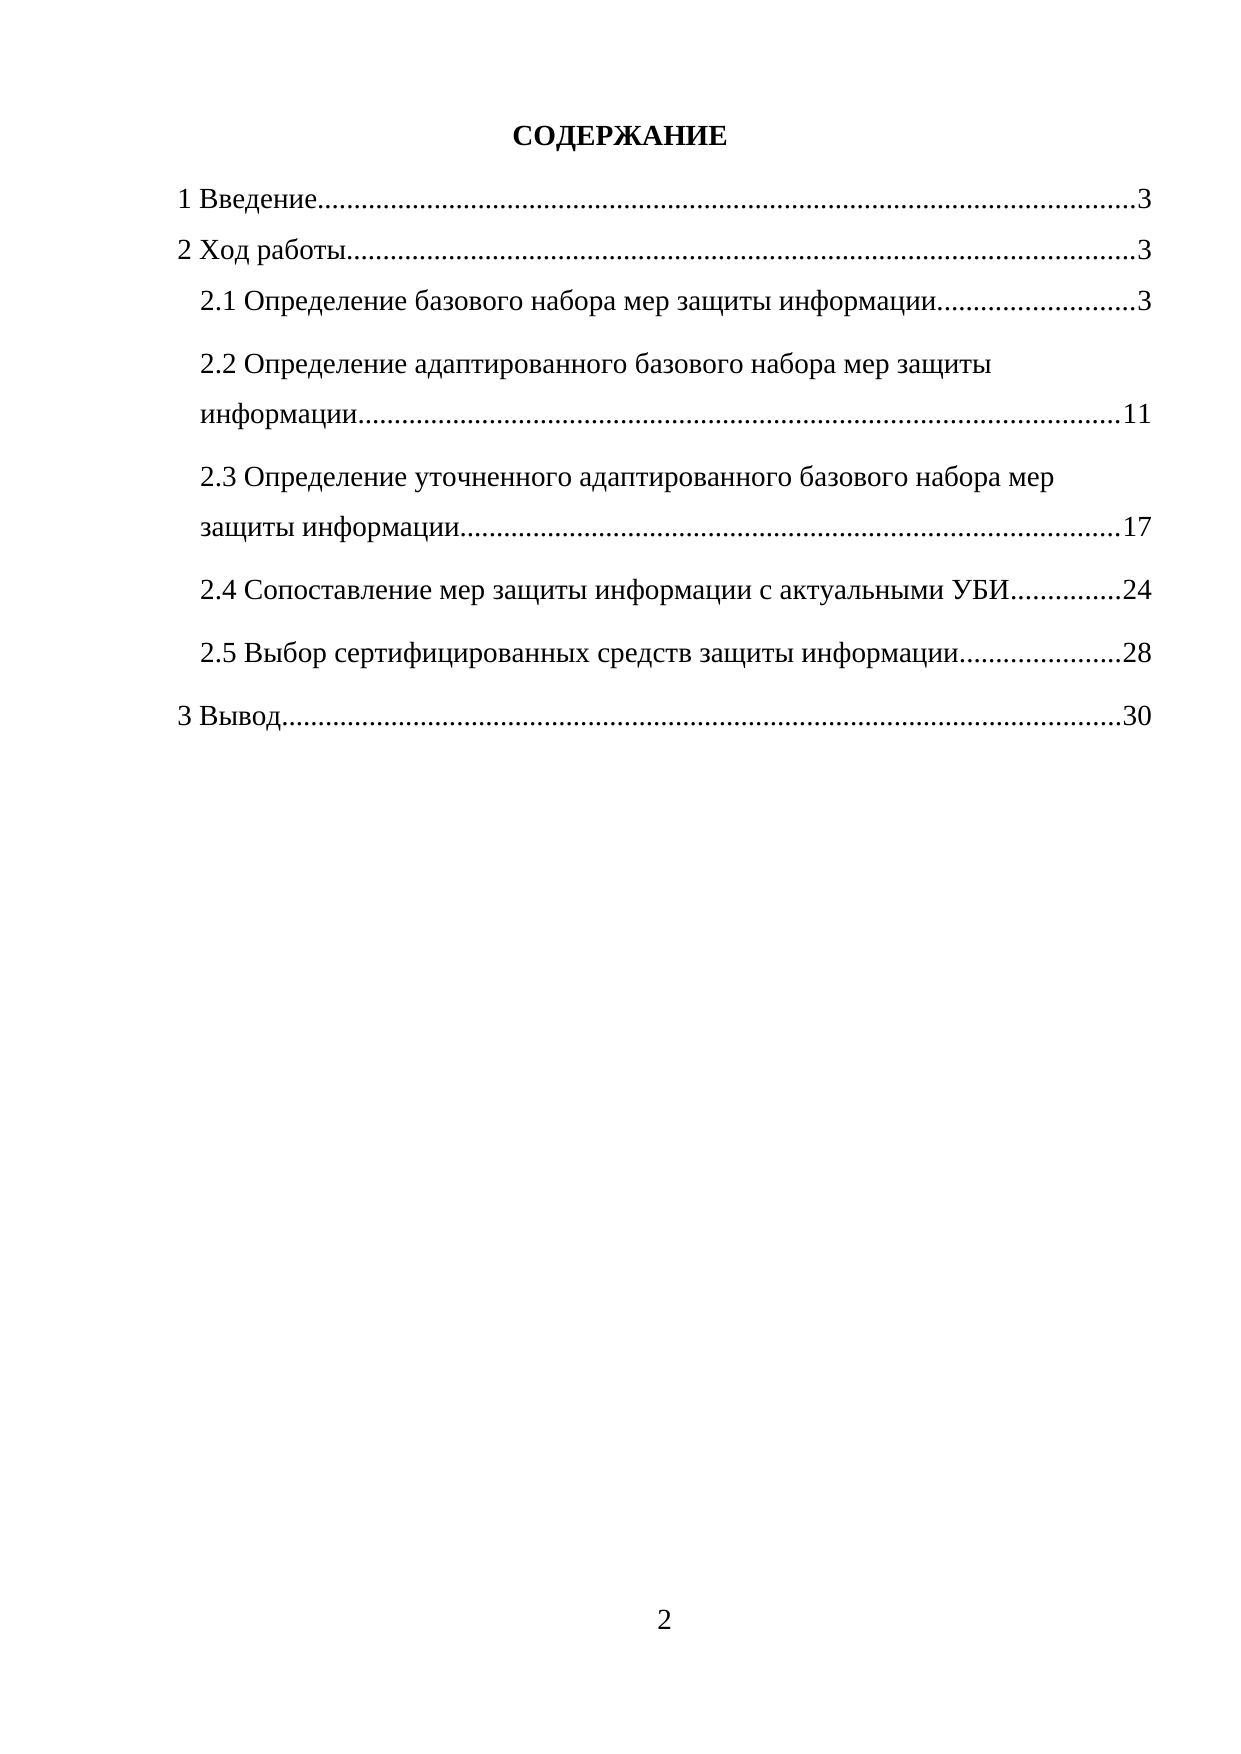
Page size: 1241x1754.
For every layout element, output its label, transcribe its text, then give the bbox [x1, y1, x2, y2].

text СОДЕРЖАНИЕ [0, 118, 1240, 152]
text 2.5 Выбор сертифицированных средств защиты информации 28 [200, 635, 1152, 668]
text 2.4 Сопоставление мер защиты информации с актуальными УБИ 24 [200, 572, 1152, 606]
text 3 Вывод 30 [177, 698, 1152, 731]
text 2.3 Определение уточненного адаптированного базового набора мер защиты информации 17 [200, 459, 1152, 543]
text 2.2 Определение адаптированного базового набора мер защиты информации 11 [200, 346, 1152, 430]
text 2 Ход работы 3 [177, 232, 1152, 266]
text 1 Введение 3 [177, 181, 1152, 214]
text 2.1 Определение базового набора мер защиты информации 3 [200, 283, 1152, 317]
